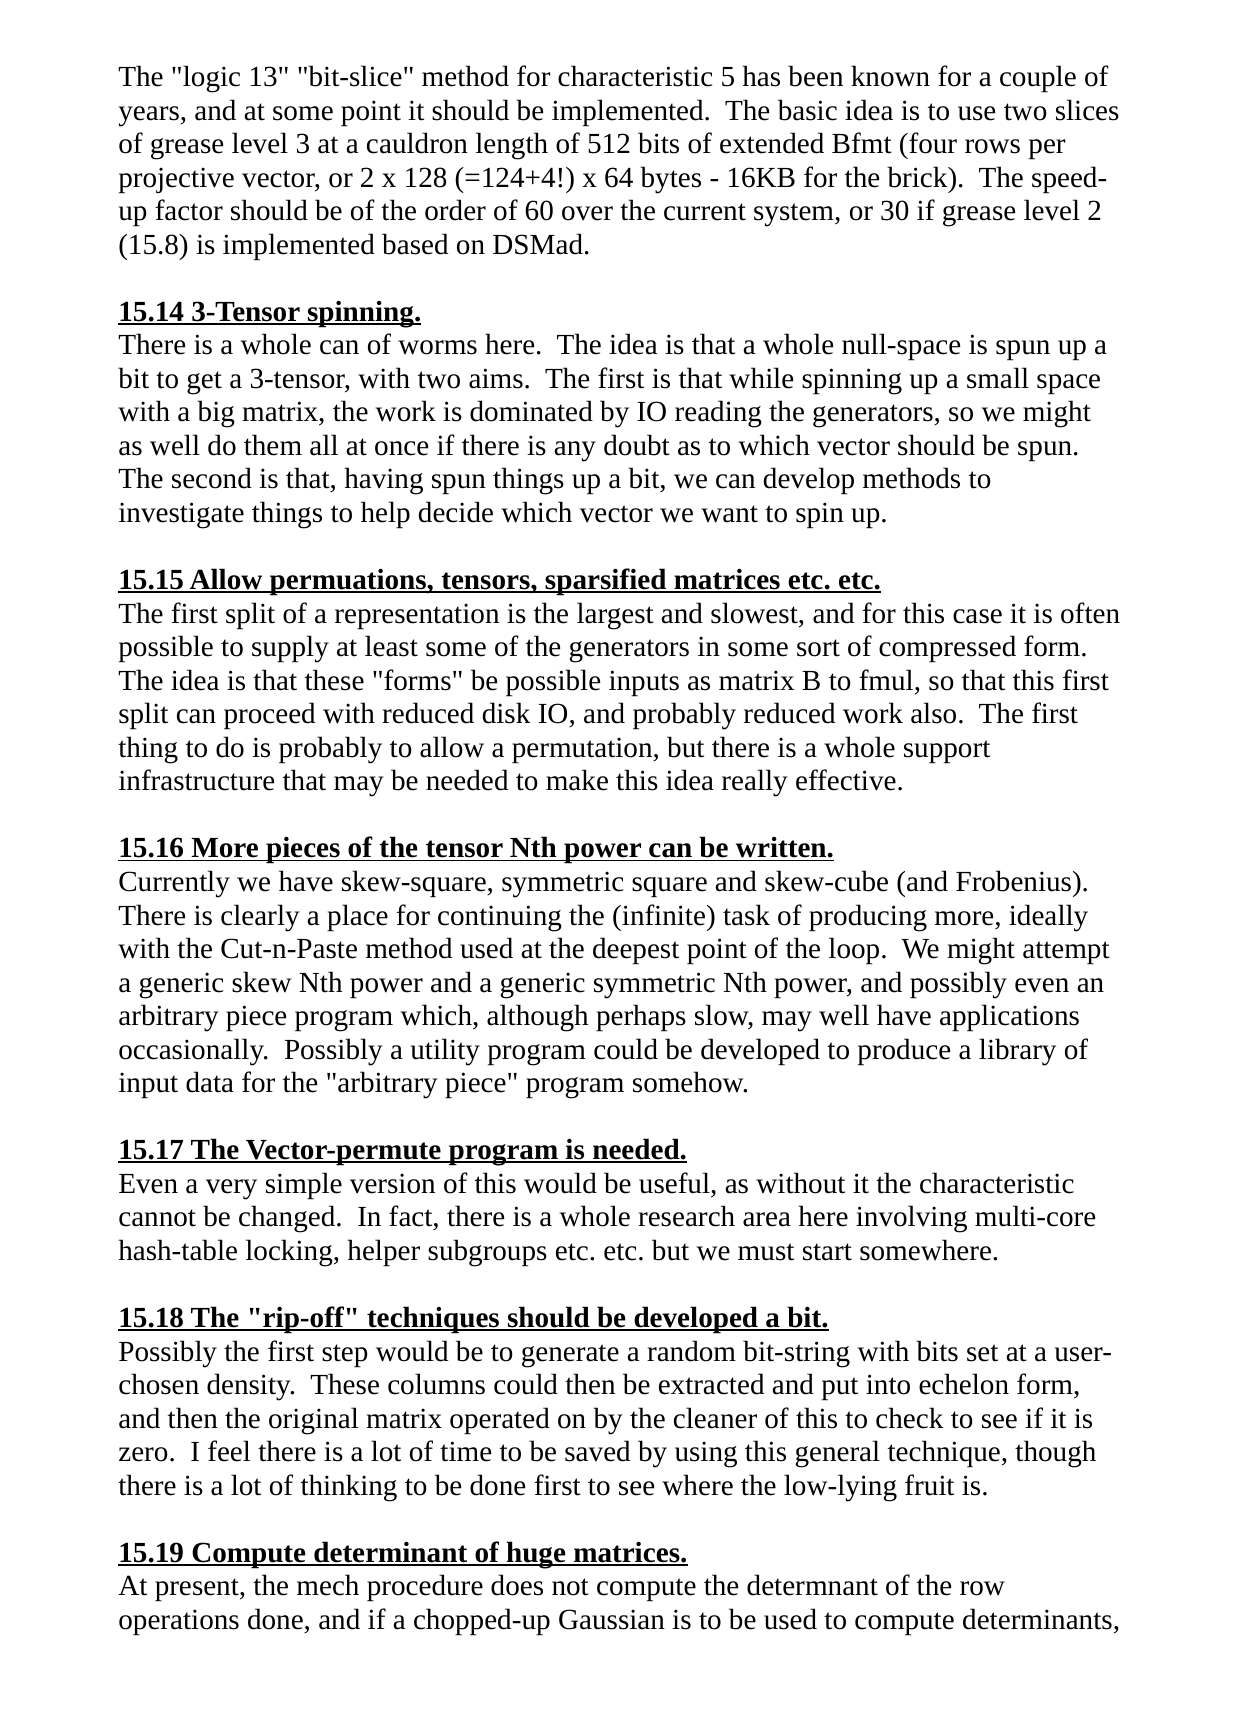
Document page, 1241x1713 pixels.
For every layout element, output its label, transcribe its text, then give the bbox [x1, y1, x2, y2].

text 15.14 3-Tensor spinning. [118, 294, 1122, 327]
text Currently we have skew-square, symmetric square and skew-cube (and Frobenius). There is clearly a place for continuing the (infinite) task of producing more, ideally with the Cut-n-Paste method used at the deepest point of the loop. We might attempt a generic skew Nth power and a generic symmetric Nth power, and possibly even an arbitrary piece program which, although perhaps slow, may well have applications occasionally. Possibly a utility program could be developed to produce a library of input data for the "arbitrary piece" program somehow. [118, 864, 1122, 1099]
text 15.15 Allow permuations, tensors, sparsified matrices etc. etc. [118, 562, 1122, 596]
text Even a very simple version of this would be useful, as without it the characteristic cannot be changed. In fact, there is a whole research area here involving multi-core hash-table locking, helper subgroups etc. etc. but we must start somewhere. [118, 1166, 1122, 1267]
text The first split of a representation is the largest and slowest, and for this case it is often possible to supply at least some of the generators in some sort of compressed form. The idea is that these "forms" be possible inputs as matrix B to fmul, so that this first split can proceed with reduced disk IO, and probably reduced work also. The first thing to do is probably to allow a permutation, but there is a whole support infrastructure that may be needed to make this idea really effective. [118, 596, 1122, 797]
text 15.16 More pieces of the tensor Nth power can be written. [118, 831, 1122, 864]
text 15.17 The Vector-permute program is needed. [118, 1132, 1122, 1166]
text 15.18 The "rip-off" techniques should be developed a bit. [118, 1300, 1122, 1334]
text Possibly the first step would be to generate a random bit-string with bits set at a user-chosen density. These columns could then be extracted and put into echelon form, and then the original matrix operated on by the cleaner of this to check to see if it is zero. I feel there is a lot of time to be saved by using this general technique, though there is a lot of thinking to be done first to see where the low-lying fruit is. [118, 1334, 1122, 1501]
text At present, the mech procedure does not compute the determnant of the row operations done, and if a chopped-up Gaussian is to be used to compute determinants, [118, 1568, 1122, 1636]
text There is a whole can of worms here. The idea is that a whole null-space is spun up a bit to get a 3-tensor, with two aims. The first is that while spinning up a small space with a big matrix, the work is dominated by IO reading the generators, so we might as well do them all at once if there is any doubt as to which vector should be spun. The second is that, having spun things up a bit, we can develop methods to investigate things to help decide which vector we want to spin up. [118, 327, 1122, 529]
text 15.19 Compute determinant of huge matrices. [118, 1535, 1122, 1568]
text The "logic 13" "bit-slice" method for characteristic 5 has been known for a couple of years, and at some point it should be implemented. The basic idea is to use two slices of grease level 3 at a cauldron length of 512 bits of extended Bfmt (four rows per projective vector, or 2 x 128 (=124+4!) x 64 bytes - 16KB for the brick). The speed-up factor should be of the order of 60 over the current system, or 30 if grease level 2 (15.8) is implemented based on DSMad. [118, 59, 1122, 260]
